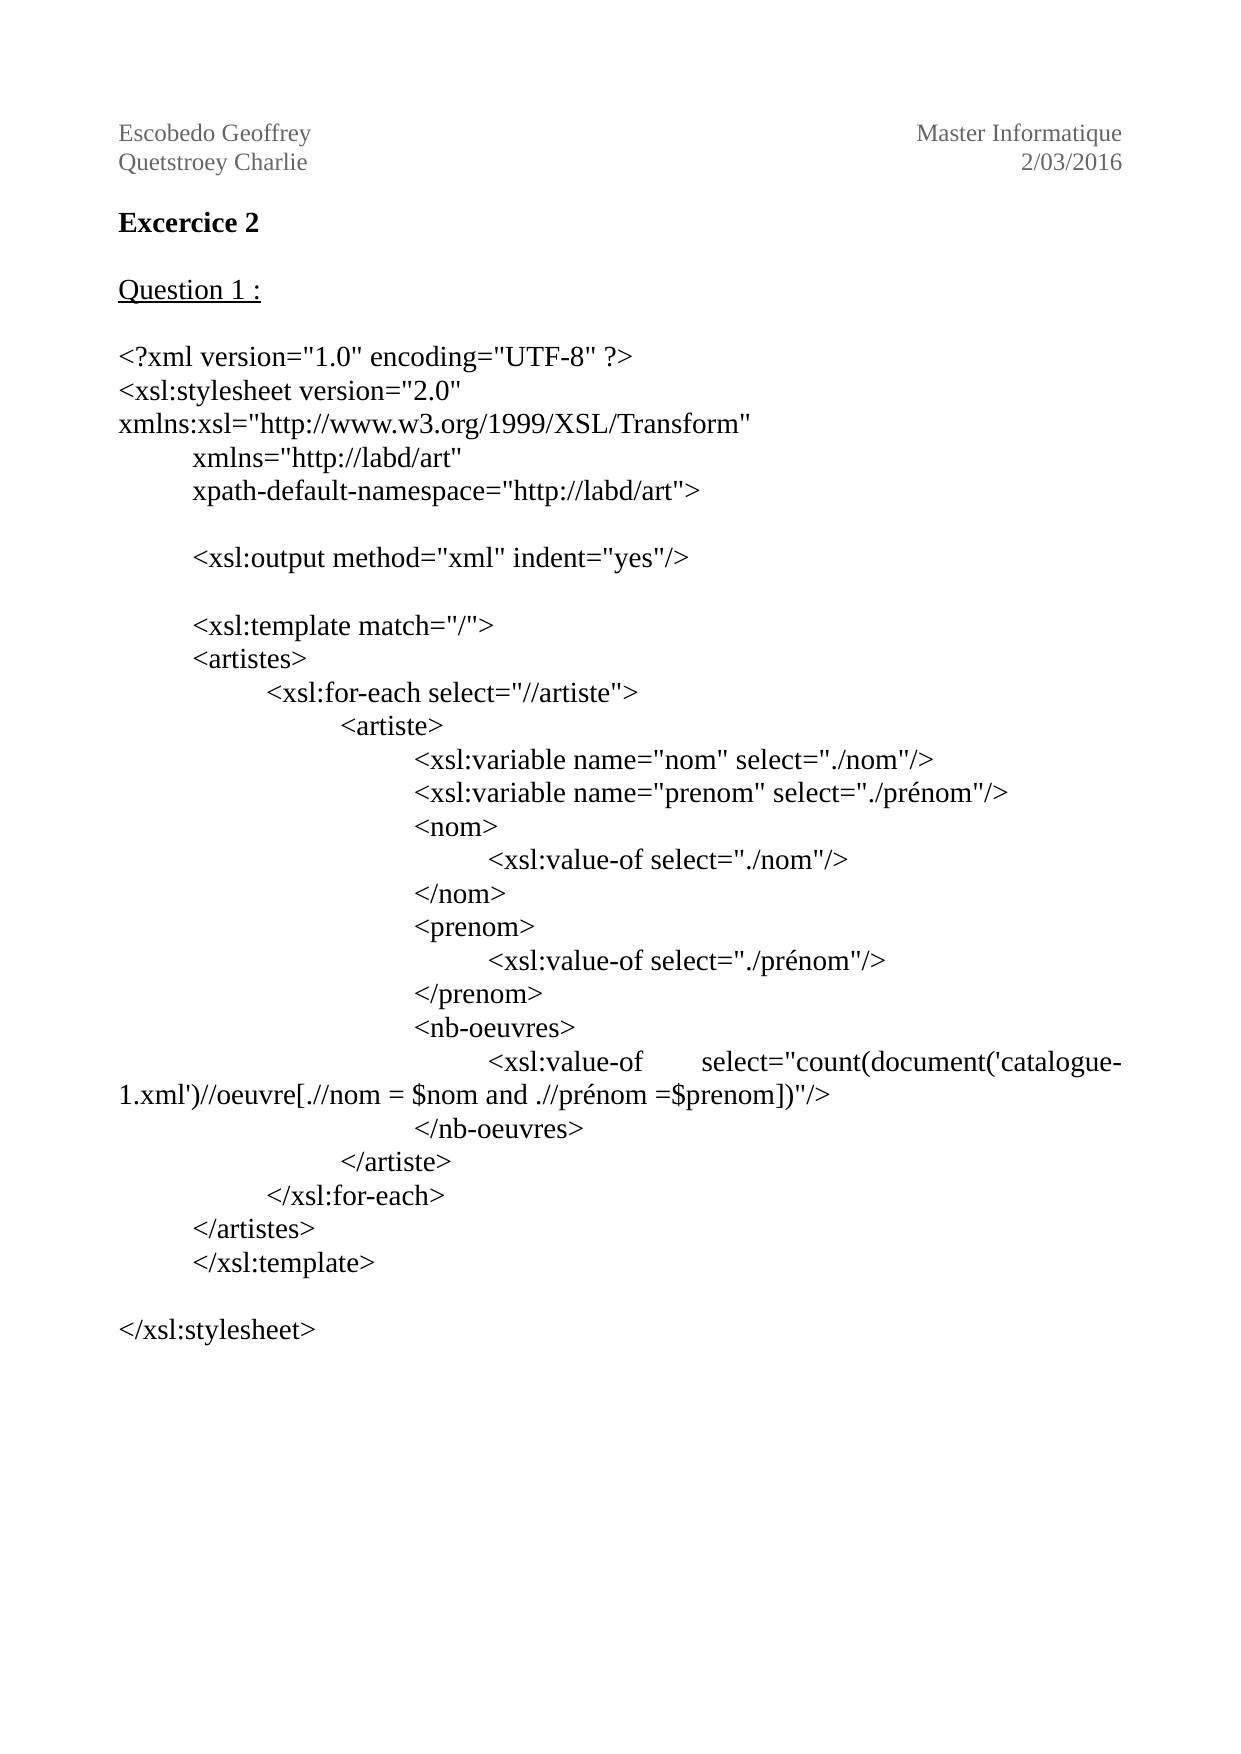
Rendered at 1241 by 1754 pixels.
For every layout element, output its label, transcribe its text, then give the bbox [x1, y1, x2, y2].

text </xsl:template> [118, 1245, 1122, 1278]
text </artiste> [118, 1144, 1122, 1178]
text <?xml version="1.0" encoding="UTF-8" ?> [118, 339, 1122, 373]
text <xsl:variable name="nom" select="./nom"/> [118, 742, 1122, 775]
text <xsl:value-of select="count(document('catalogue-1.xml')//oeuvre[.//nom = $nom and .//prénom =$prenom])"/> [118, 1044, 1122, 1111]
text <xsl:for-each select="//artiste"> [118, 675, 1122, 708]
text <xsl:stylesheet version="2.0" [118, 373, 1122, 406]
text <artistes> [118, 641, 1122, 675]
text xmlns:xsl="http://www.w3.org/1999/XSL/Transform" [118, 406, 1122, 440]
text </prenom> [118, 977, 1122, 1010]
text xpath-default-namespace="http://labd/art"> [118, 473, 1122, 507]
text <nom> [118, 809, 1122, 842]
text </xsl:for-each> [118, 1178, 1122, 1211]
text xmlns="http://labd/art" [118, 440, 1122, 473]
text Question 1 : [118, 272, 1122, 306]
text <xsl:value-of select="./nom"/> [118, 842, 1122, 876]
text <xsl:template match="/"> [118, 608, 1122, 641]
text </artistes> [118, 1211, 1122, 1245]
text <xsl:output method="xml" indent="yes"/> [118, 541, 1122, 574]
text </nom> [118, 876, 1122, 909]
text <xsl:variable name="prenom" select="./prénom"/> [118, 775, 1122, 809]
text <nb-oeuvres> [118, 1010, 1122, 1044]
text <xsl:value-of select="./prénom"/> [118, 943, 1122, 977]
text Excercice 2 [118, 205, 1122, 239]
text <prenom> [118, 909, 1122, 943]
text </nb-oeuvres> [118, 1111, 1122, 1144]
text <artiste> [118, 708, 1122, 742]
text </xsl:stylesheet> [118, 1312, 1122, 1346]
